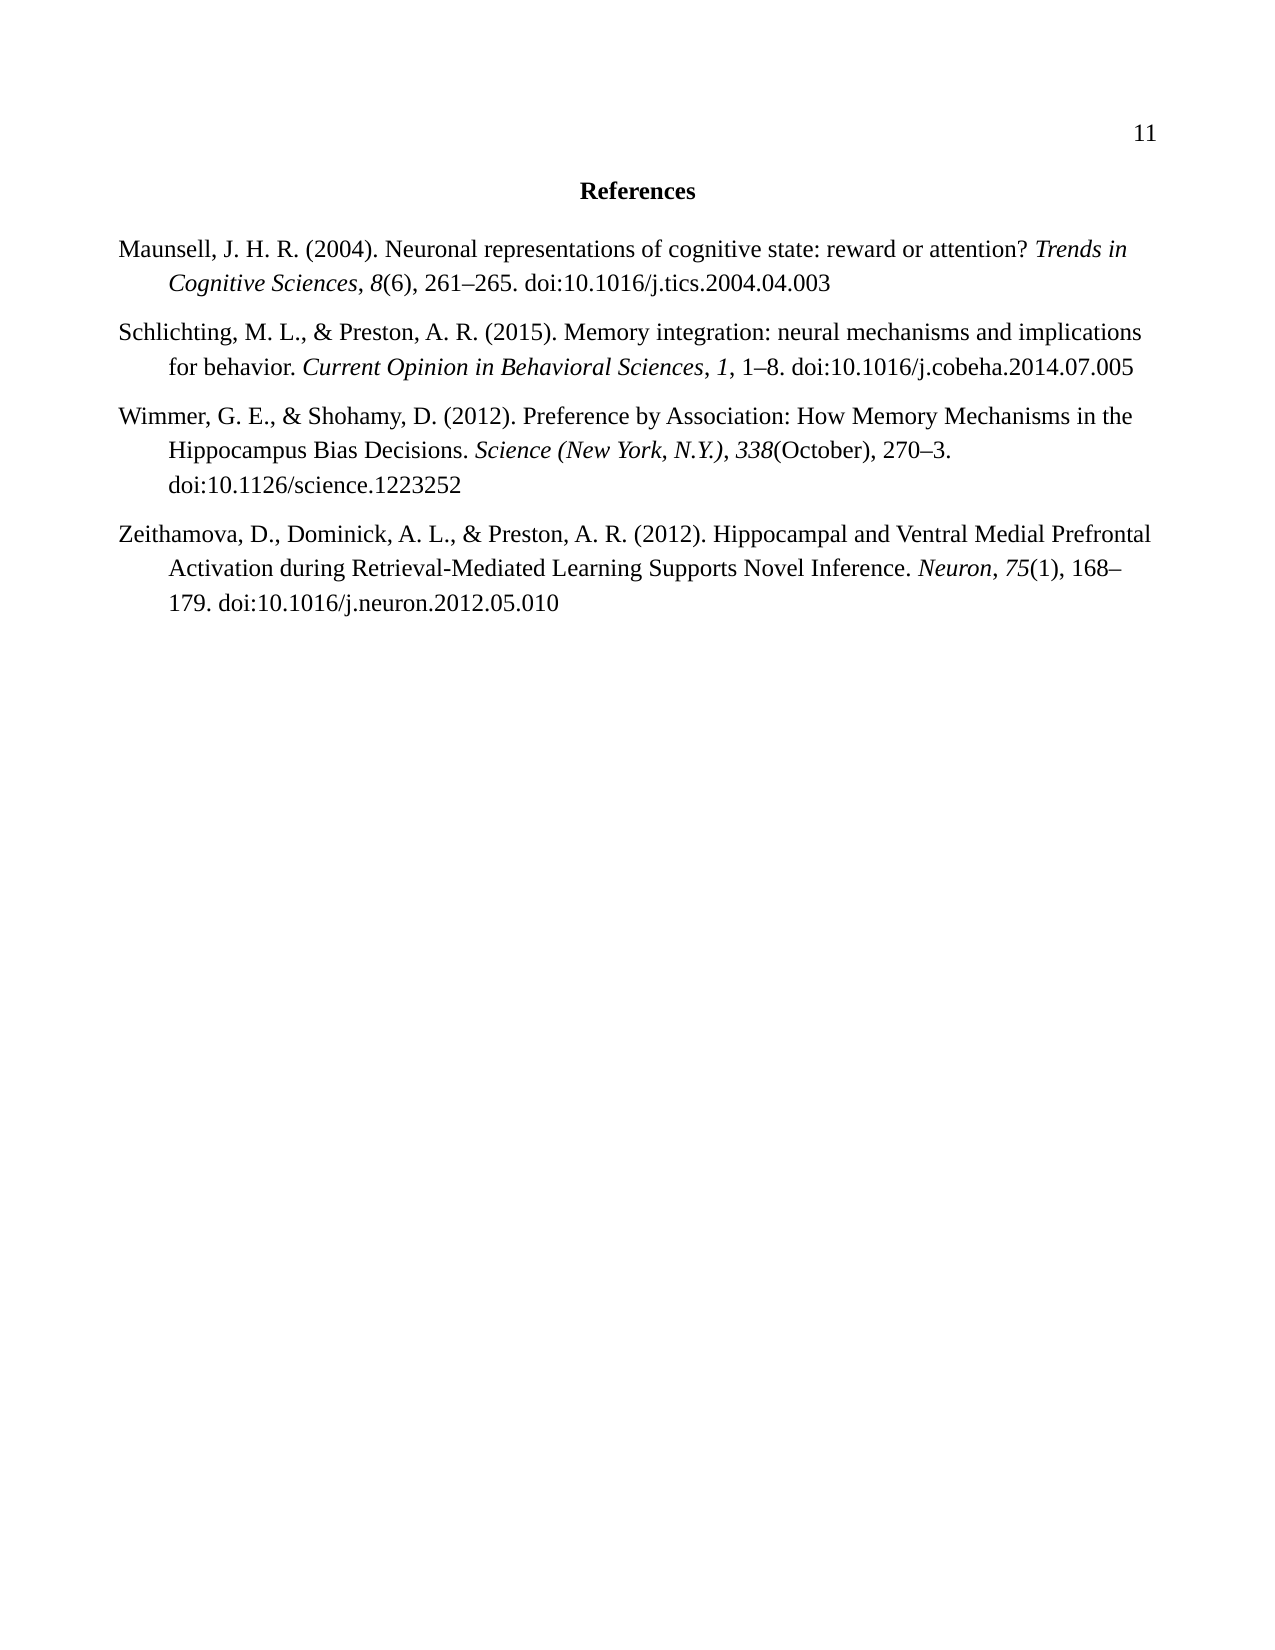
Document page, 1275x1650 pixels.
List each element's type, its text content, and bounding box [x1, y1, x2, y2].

text Schlichting, M. L., & Preston, A. R. (2015). Memory integration: neural mechanisms and implications for behavior. Current Opinion in Behavioral Sciences, 1, 1–8. doi:10.1016/j.cobeha.2014.07.005 [118, 317, 1157, 381]
text Zeithamova, D., Dominick, A. L., & Preston, A. R. (2012). Hippocampal and Ventral Medial Prefrontal Activation during Retrieval-Mediated Learning Supports Novel Inference. Neuron, 75(1), 168–179. doi:10.1016/j.neuron.2012.05.010 [118, 519, 1157, 617]
text Wimmer, G. E., & Shohamy, D. (2012). Preference by Association: How Memory Mechanisms in the Hippocampus Bias Decisions. Science (New York, N.Y.), 338(October), 270–3. doi:10.1126/science.1223252 [118, 401, 1157, 499]
text Maunsell, J. H. R. (2004). Neuronal representations of cognitive state: reward or attention? Trends in Cognitive Sciences, 8(6), 261–265. doi:10.1016/j.tics.2004.04.003 [118, 234, 1157, 297]
text References [118, 176, 1157, 205]
